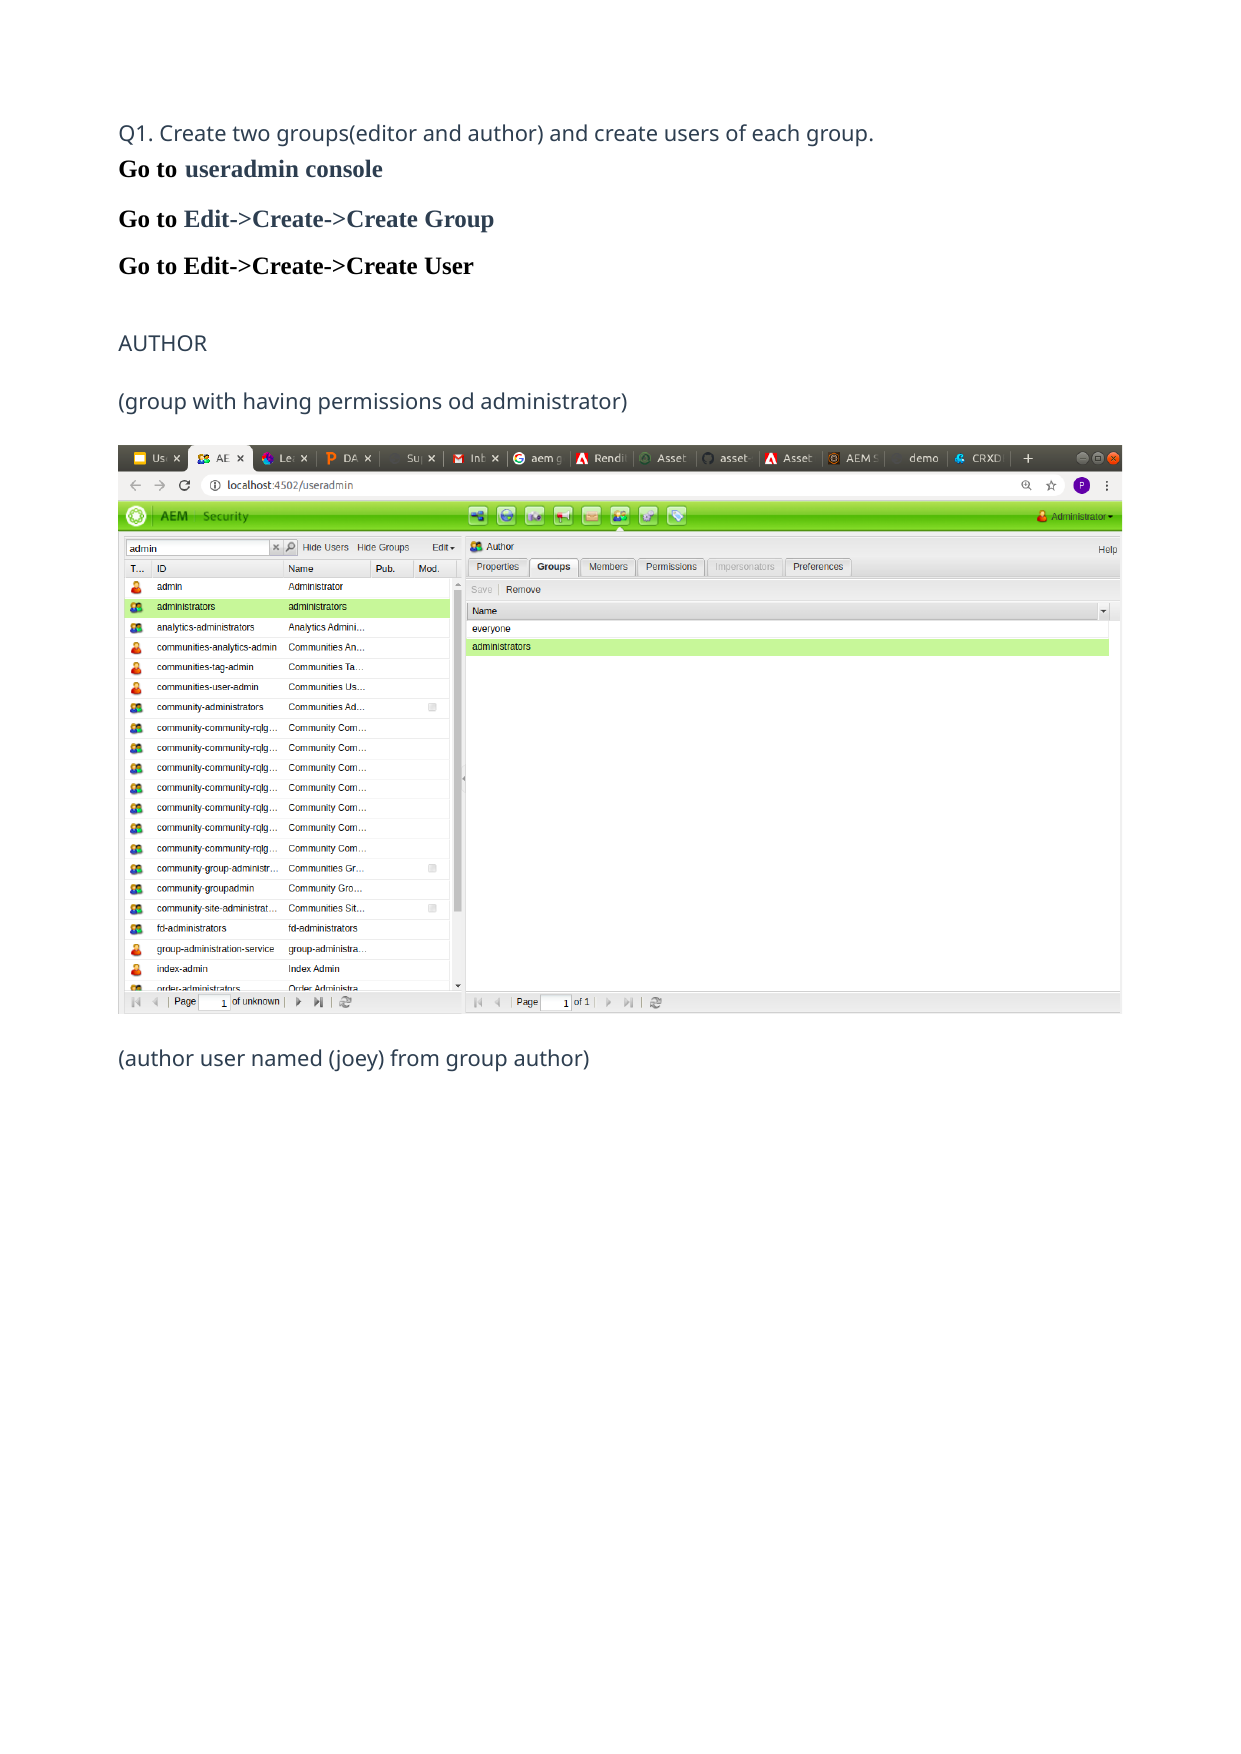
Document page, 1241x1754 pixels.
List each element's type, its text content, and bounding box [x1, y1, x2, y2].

picture [118, 445, 1123, 1014]
text Go to Edit->Create->Create User [118, 251, 1122, 280]
text (group with having permissions od administrator) [118, 386, 1122, 416]
text Go to Edit->Create->Create Group [118, 204, 1122, 232]
text (author user named (joey) from group author) [118, 1043, 1122, 1073]
text Go to useradmin console [118, 148, 1122, 184]
text AUTHOR [118, 328, 1122, 357]
text Q1. Create two groups(editor and author) and create users of each group. [118, 118, 1122, 148]
